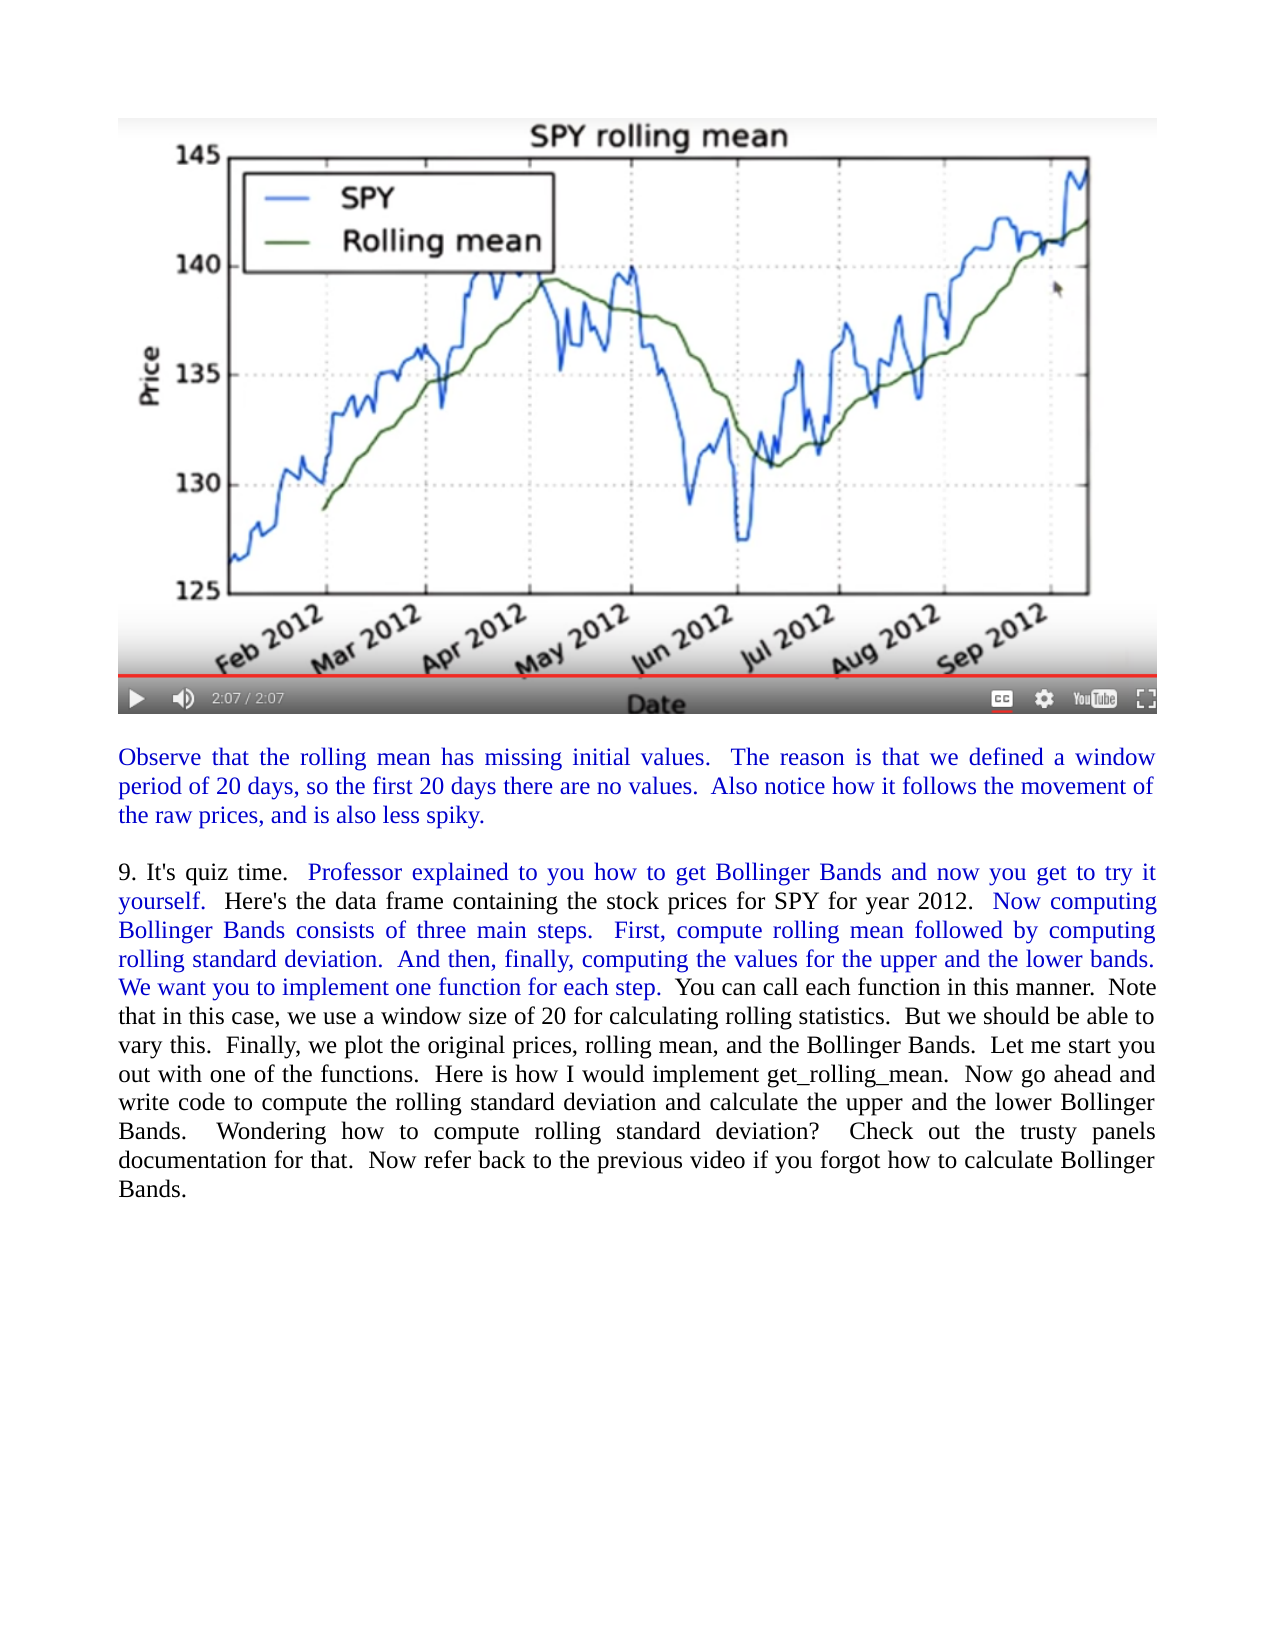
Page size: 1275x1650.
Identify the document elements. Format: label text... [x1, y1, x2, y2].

text Observe that the rolling mean has missing initial values. The reason is that we defined a window period of 20 days, so the first 20 days there are no values. Also notice how it follows the movement of the raw prices, and is also less spiky. [118, 742, 1157, 829]
text 9. It's quiz time. Professor explained to you how to get Bollinger Bands and now you get to try it yourself. Here's the data frame containing the stock prices for SPY for year 2012. Now computing Bollinger Bands consists of three main steps. First, compute rolling mean followed by computing rolling standard deviation. And then, finally, computing the values for the upper and the lower bands. We want you to implement one function for each step. You can call each function in this manner. Note that in this case, we use a window size of 20 for calculating rolling statistics. But we should be able to vary this. Finally, we plot the original prices, rolling mean, and the Bollinger Bands. Let me start you out with one of the functions. Here is how I would implement get_rolling_mean. Now go ahead and write code to compute the rolling standard deviation and calculate the upper and the lower Bollinger Bands. Wondering how to compute rolling standard deviation? Check out the trusty panels documentation for that. Now refer back to the previous video if you forgot how to calculate Bollinger Bands. [118, 857, 1157, 1202]
picture [118, 118, 1157, 714]
